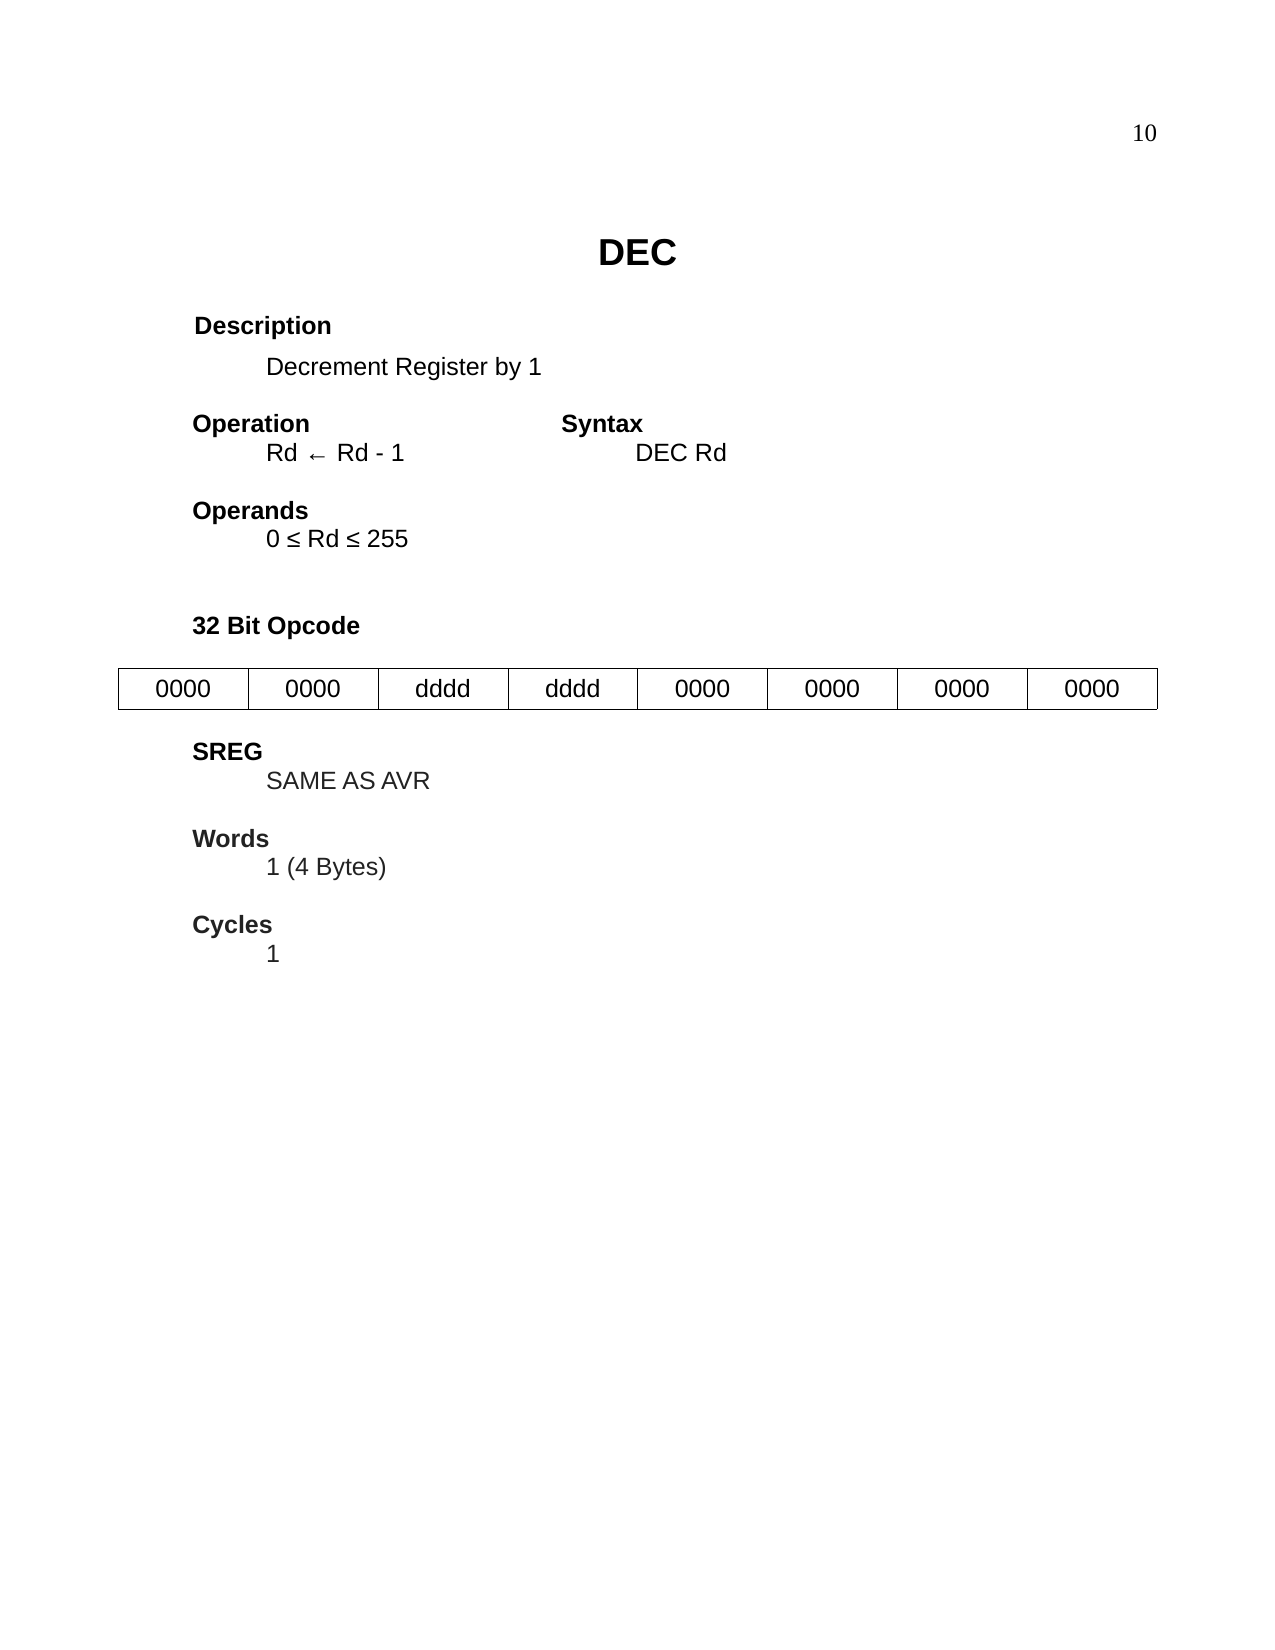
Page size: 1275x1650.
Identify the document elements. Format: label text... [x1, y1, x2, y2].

subtitle Description [118, 311, 1157, 339]
text Decrement Register by 1 [118, 352, 1157, 381]
text 0 ≤ Rd ≤ 255 [118, 524, 1157, 553]
table_header 0000 [768, 669, 897, 708]
table_header 0000 [638, 669, 767, 708]
table_header 0000 [249, 669, 378, 708]
subtitle DEC [118, 230, 1157, 273]
text Operands [118, 496, 1157, 524]
table_header dddd [379, 669, 508, 708]
table_header dddd [509, 669, 637, 708]
text Rd ← Rd - 1 DEC Rd [118, 438, 1157, 467]
text 1 (4 Bytes) [118, 852, 1157, 881]
table_header 0000 [898, 669, 1027, 708]
text Words [118, 824, 1157, 852]
text 32 Bit Opcode [118, 611, 1157, 639]
text Operation Syntax [118, 409, 1157, 438]
text 1 [118, 939, 1157, 967]
text SAME AS AVR [118, 766, 1157, 795]
table_header 0000 [1028, 669, 1157, 708]
text SREG [118, 737, 1157, 766]
table_header 0000 [119, 669, 248, 708]
text Cycles [118, 910, 1157, 939]
